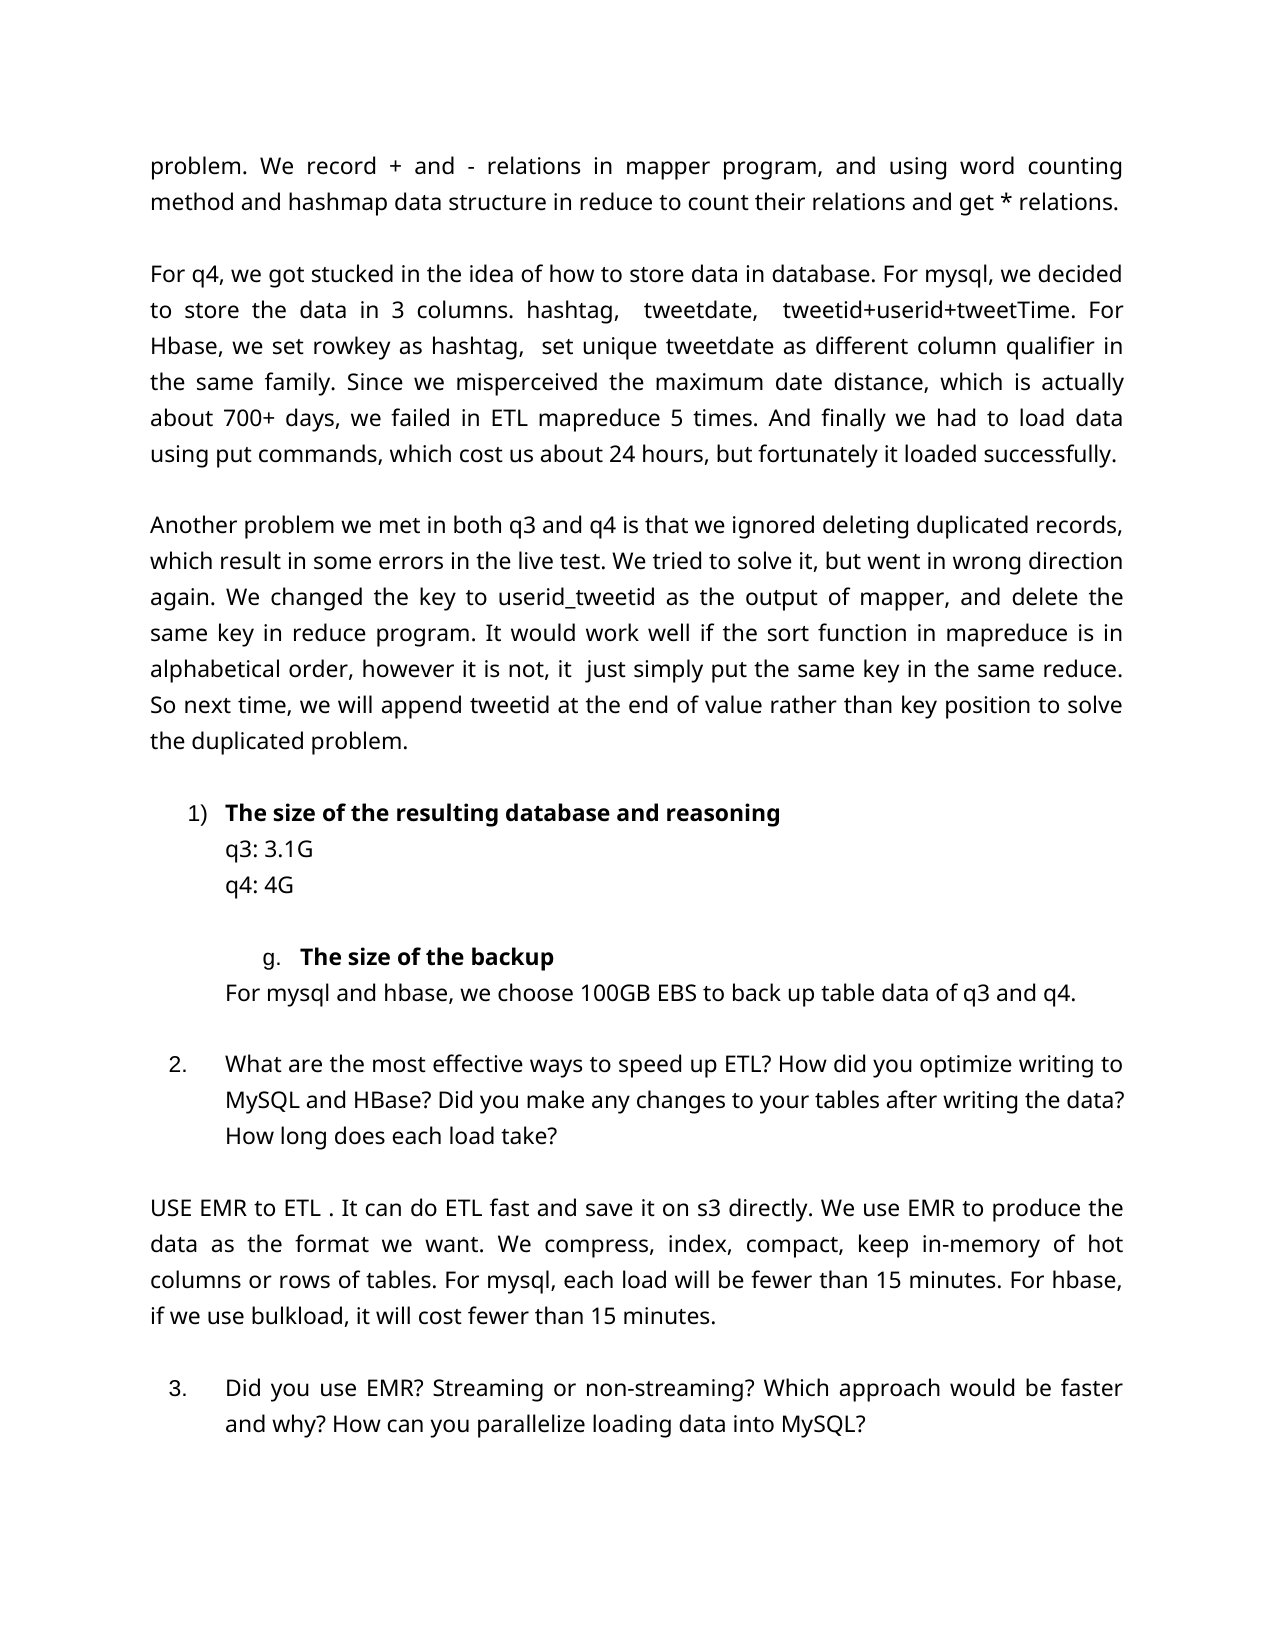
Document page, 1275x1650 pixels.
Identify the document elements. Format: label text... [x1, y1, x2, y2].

text q3: 3.1G [225, 833, 1125, 864]
list Did you use EMR? Streaming or non-streaming? Which approach would be faster and why? How can you parallelize loading data into MySQL? [150, 1372, 1125, 1439]
text For q4, we got stucked in the idea of how to store data in database. For mysql, we decided to store the data in 3 columns. hashtag, tweetdate, tweetid+userid+tweetTime. For Hbase, we set rowkey as hashtag, set unique tweetdate as different column qualifier in the same family. Since we misperceived the maximum date distance, which is actually about 700+ days, we failed in ETL mapreduce 5 times. And finally we had to load data using put commands, which cost us about 24 hours, but fortunately it loaded successfully. [150, 258, 1125, 469]
text USE EMR to ETL . It can do ETL fast and save it on s3 directly. We use EMR to produce the data as the format we want. We compress, index, compact, keep in-memory of hot columns or rows of tables. For mysql, each load will be fewer than 15 minutes. For hbase, if we use bulkload, it will cost fewer than 15 minutes. [150, 1192, 1125, 1331]
text q4: 4G [225, 869, 1125, 900]
text For mysql and hbase, we choose 100GB EBS to back up table data of q3 and q4. [225, 977, 1125, 1008]
text Another problem we met in both q3 and q4 is that we ignored deleting duplicated records, which result in some errors in the live test. We tried to solve it, but went in wrong direction again. We changed the key to userid_tweetid as the output of mapper, and delete the same key in reduce program. It would work well if the sort function in mapreduce is in alphabetical order, however it is not, it just simply put the same key in the same reduce. So next time, we will append tweetid at the end of value rather than key position to solve the duplicated problem. [150, 509, 1125, 756]
text problem. We record + and - relations in mapper program, and using word counting method and hashmap data structure in reduce to count their relations and get * relations. [150, 150, 1125, 217]
list The size of the backup [262, 941, 1125, 972]
list The size of the resulting database and reasoning [187, 797, 1125, 828]
list What are the most effective ways to speed up ETL? How did you optimize writing to MySQL and HBase? Did you make any changes to your tables after writing the data? How long does each load take? [150, 1048, 1125, 1152]
